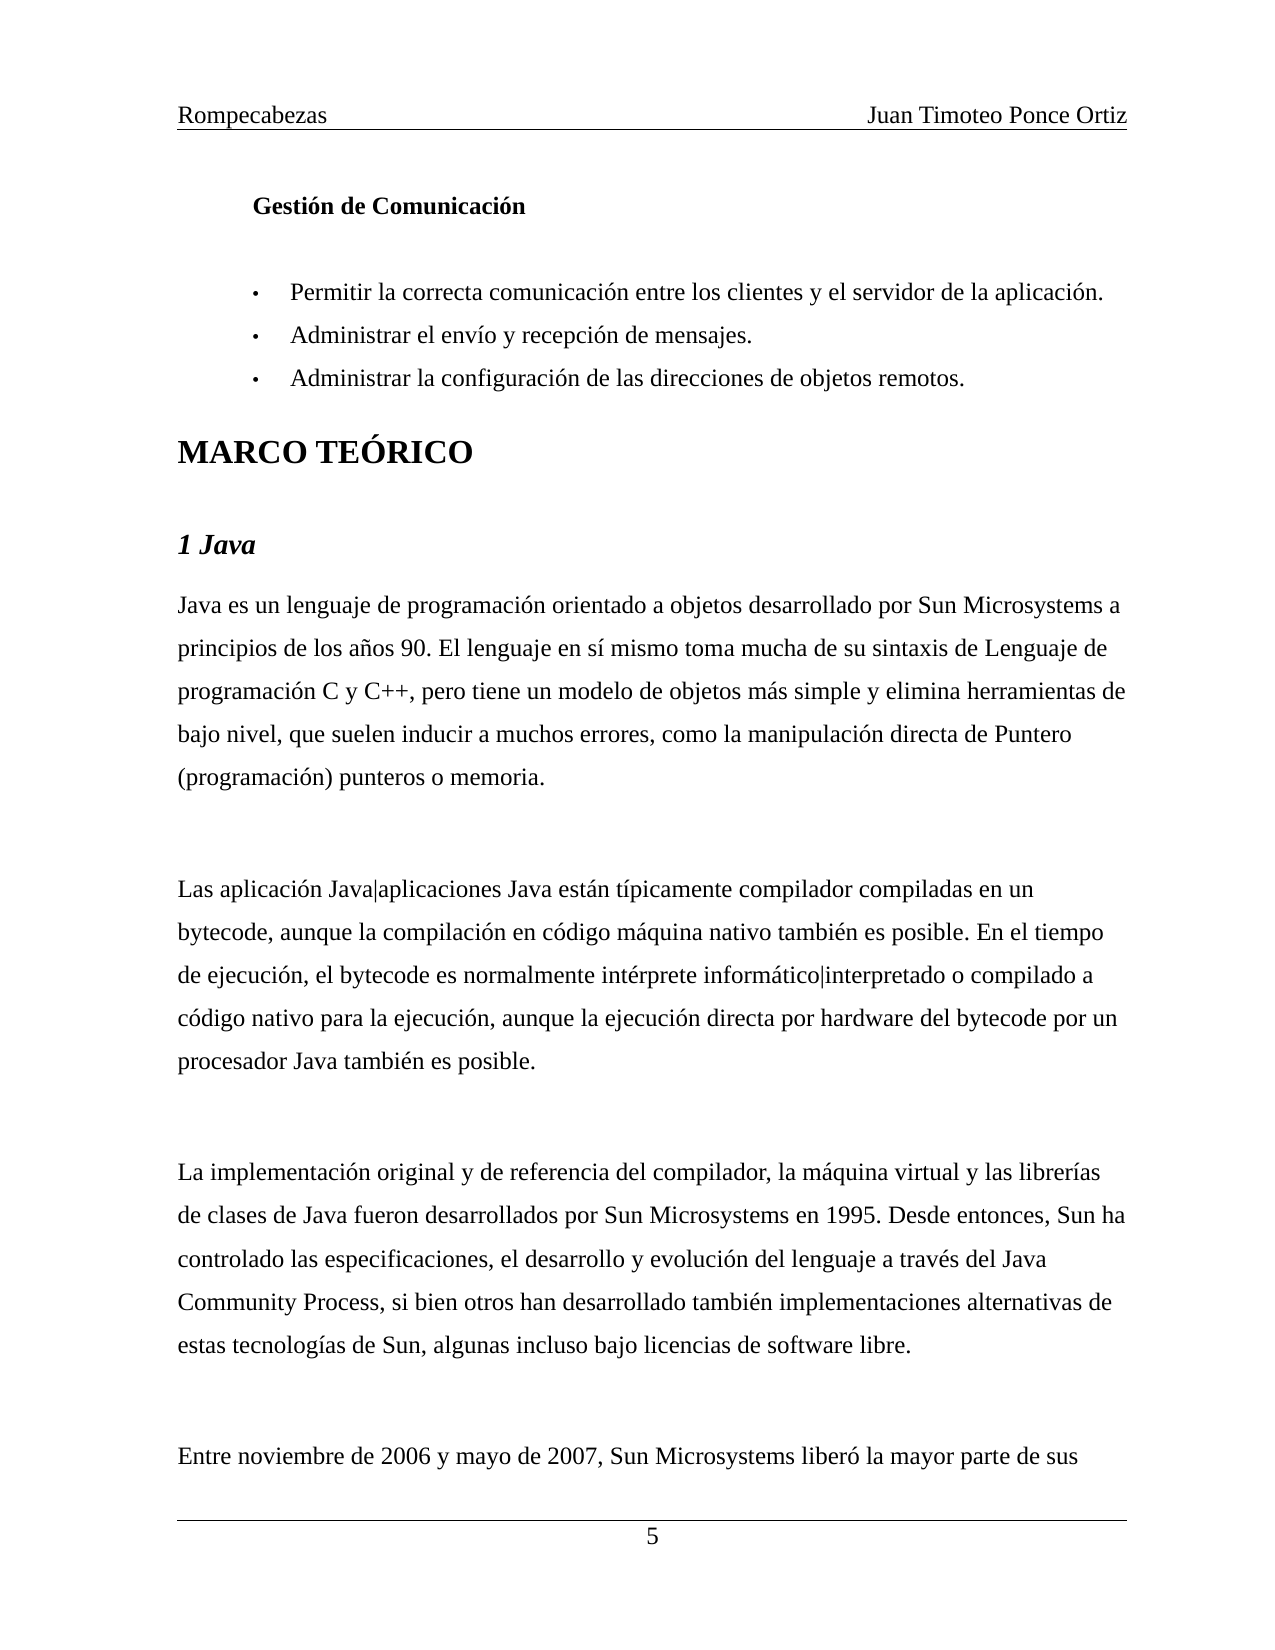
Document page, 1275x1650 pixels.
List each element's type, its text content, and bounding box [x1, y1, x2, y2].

list Permitir la correcta comunicación entre los clientes y el servidor de la aplicación. [252, 277, 1127, 306]
text La implementación original y de referencia del compilador, la máquina virtual y las librerías de clases de Java fueron desarrollados por Sun Microsystems en 1995. Desde entonces, Sun ha controlado las especificaciones, el desarrollo y evolución del lenguaje a través del Java Community Process, si bien otros han desarrollado también implementaciones alternativas de estas tecnologías de Sun, algunas incluso bajo licencias de software libre. [177, 1157, 1127, 1359]
text Entre noviembre de 2006 y mayo de 2007, Sun Microsystems liberó la mayor parte de sus [177, 1441, 1127, 1470]
list Gestión de Comunicación [215, 191, 1127, 220]
list Administrar la configuración de las direcciones de objetos remotos. [252, 363, 1127, 392]
text Las aplicación Java|aplicaciones Java están típicamente compilador compiladas en un bytecode, aunque la compilación en código máquina nativo también es posible. En el tiempo de ejecución, el bytecode es normalmente intérprete informático|interpretado o compilado a código nativo para la ejecución, aunque la ejecución directa por hardware del bytecode por un procesador Java también es posible. [177, 874, 1127, 1075]
subtitle 1 Java [177, 527, 1127, 561]
list Administrar el envío y recepción de mensajes. [252, 320, 1127, 349]
text Java es un lenguaje de programación orientado a objetos desarrollado por Sun Microsystems a principios de los años 90. El lenguaje en sí mismo toma mucha de su sintaxis de Lenguaje de programación C y C++, pero tiene un modelo de objetos más simple y elimina herramientas de bajo nivel, que suelen inducir a muchos errores, como la manipulación directa de Puntero (programación) punteros o memoria. [177, 590, 1127, 791]
subtitle MARCO TEÓRICO [177, 432, 1127, 470]
